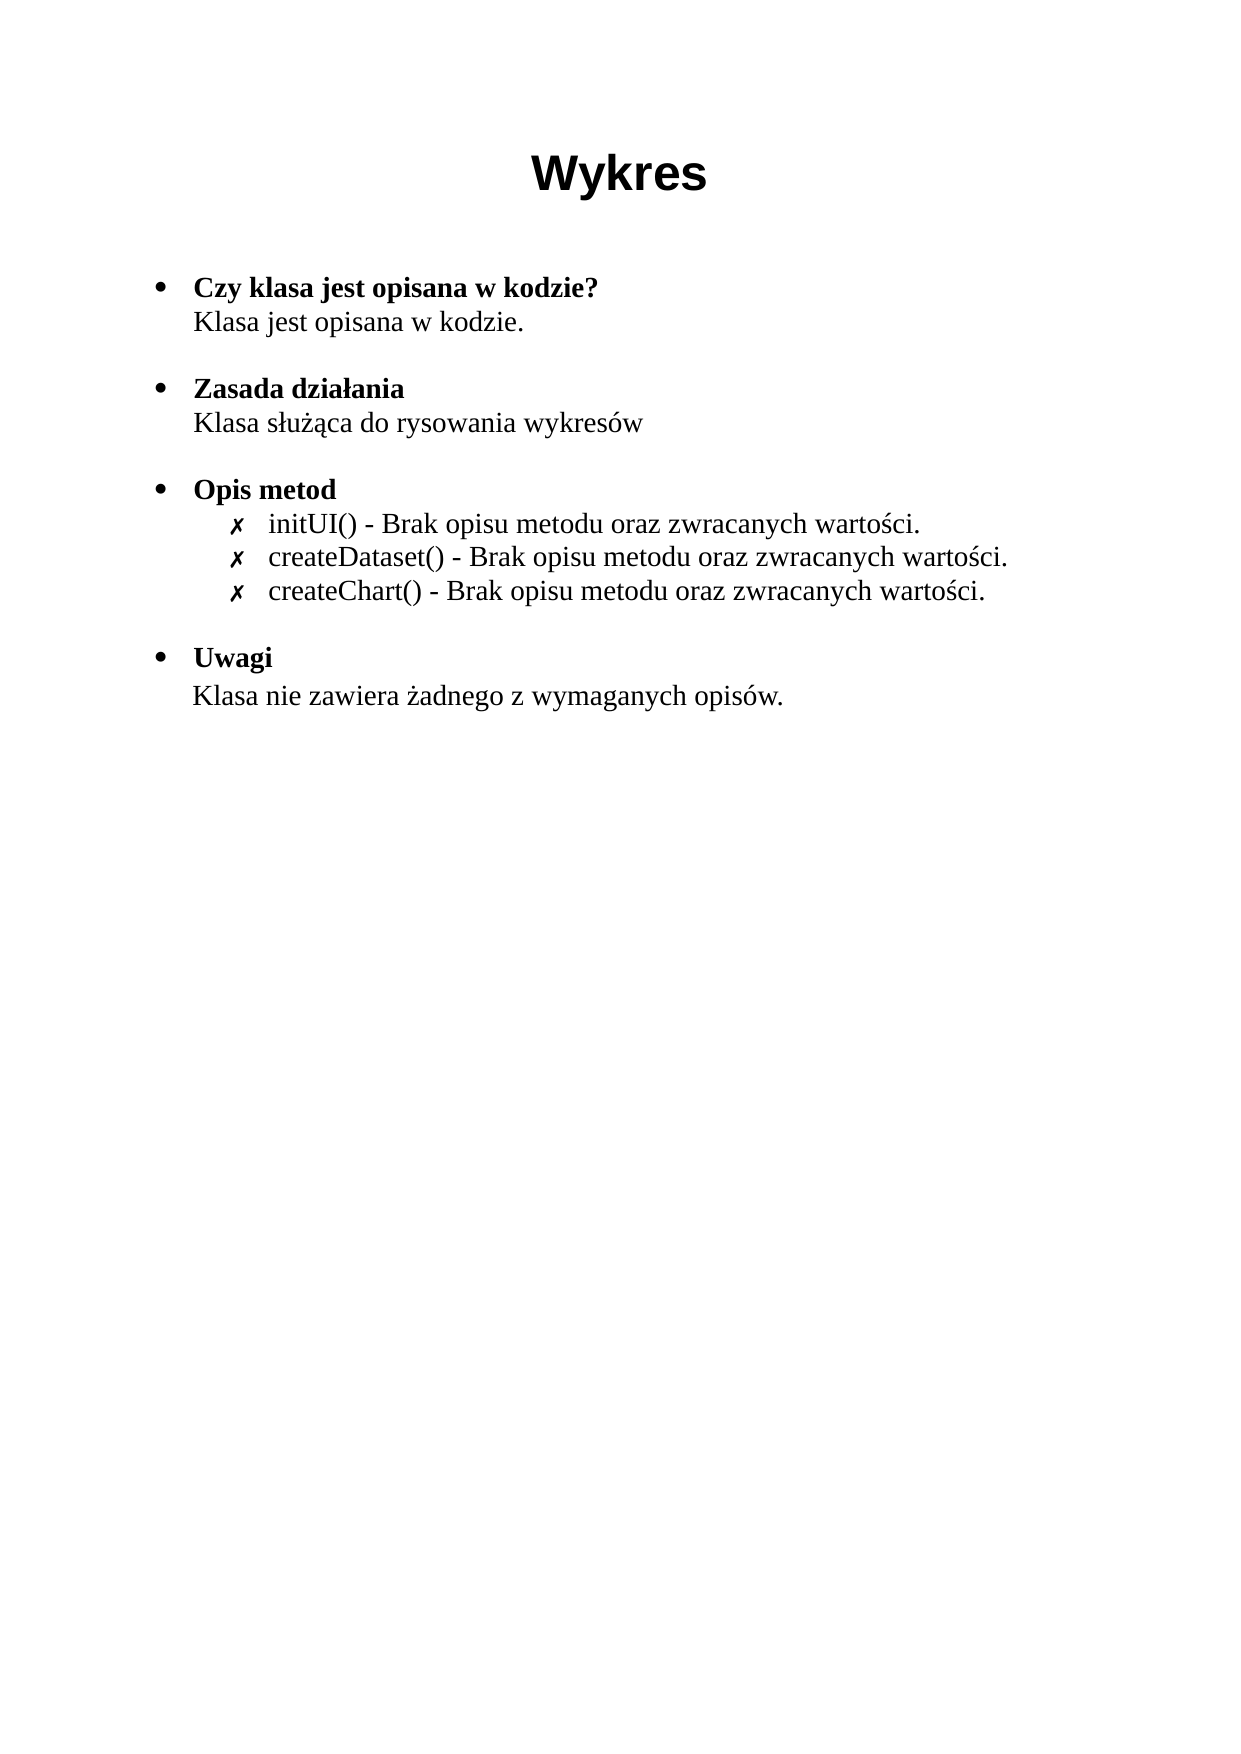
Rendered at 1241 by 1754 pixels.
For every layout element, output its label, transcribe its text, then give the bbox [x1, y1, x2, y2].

text Klasa nie zawiera żadnego z wymaganych opisów. [118, 674, 1122, 713]
list Zasada działania [156, 371, 1122, 405]
list Klasa służąca do rysowania wykresów [193, 405, 1122, 472]
subtitle Wykres [118, 143, 1122, 201]
list Czy klasa jest opisana w kodzie? [156, 271, 1122, 304]
list createChart() - Brak opisu metodu oraz zwracanych wartości. [231, 573, 1122, 640]
list Klasa jest opisana w kodzie. [193, 304, 1122, 371]
list createDataset() - Brak opisu metodu oraz zwracanych wartości. [231, 539, 1122, 573]
list initUI() - Brak opisu metodu oraz zwracanych wartości. [231, 506, 1122, 539]
list Uwagi [156, 640, 1122, 674]
list Opis metod [156, 472, 1122, 506]
